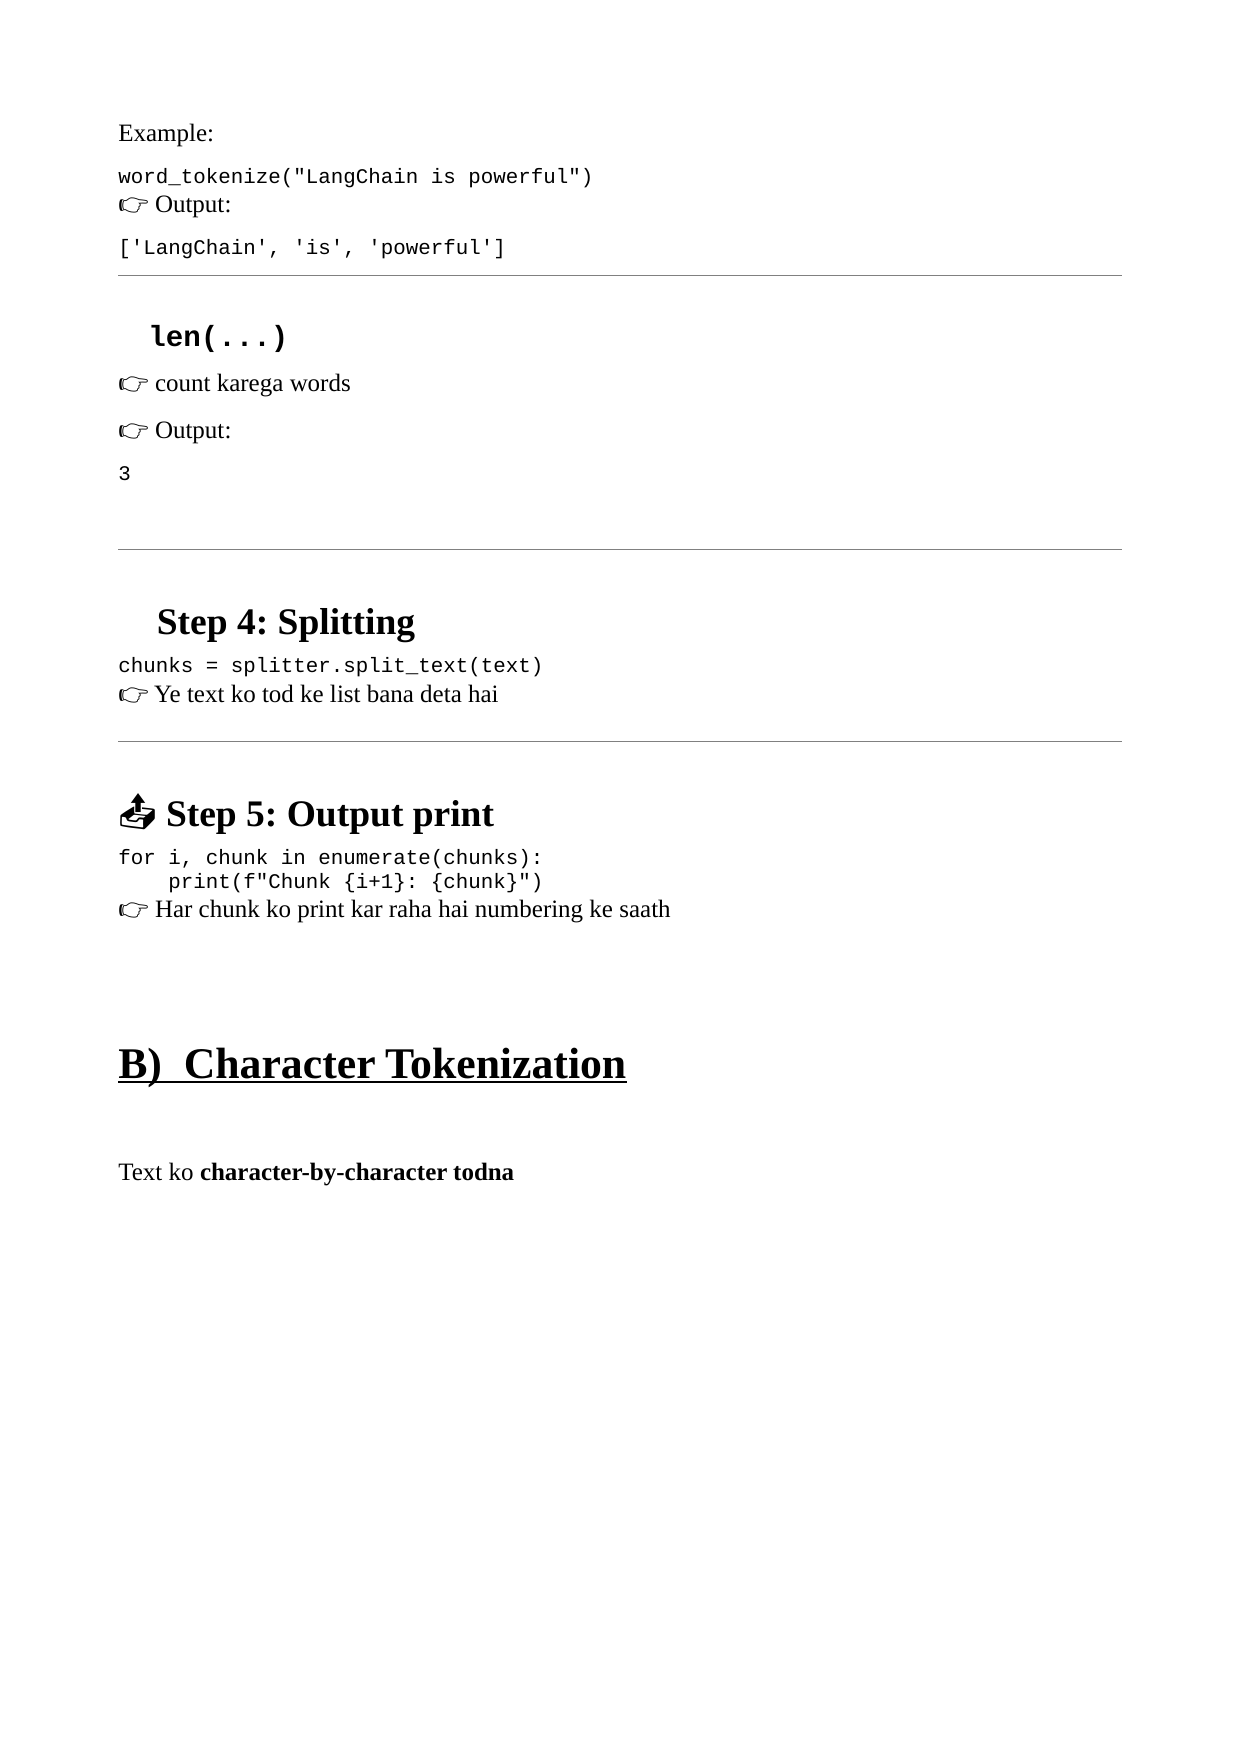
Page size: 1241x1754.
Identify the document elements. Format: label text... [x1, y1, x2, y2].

text 👉 count karega words [118, 368, 1122, 397]
text Text ko character-by-character todna [118, 1157, 1122, 1186]
text print(f"Chunk {i+1}: {chunk}") [118, 871, 1122, 894]
text chunks = splitter.split_text(text) [118, 655, 1122, 679]
subtitle 📤 Step 5: Output print [118, 792, 1122, 835]
text Example: [118, 118, 1122, 147]
text 3 [118, 463, 1122, 487]
text 👉 Output: [118, 416, 1122, 444]
text ['LangChain', 'is', 'powerful'] [118, 237, 1122, 261]
text B) Character Tokenization [118, 1037, 1122, 1088]
text word_tokenize("LangChain is powerful") [118, 166, 1122, 189]
text for i, chunk in enumerate(chunks): [118, 847, 1122, 871]
text 👉 Ye text ko tod ke list bana deta hai [118, 679, 1122, 708]
text 👉 Har chunk ko print kar raha hai numbering ke saath [118, 894, 1122, 923]
subtitle 🔹 len(...) [118, 319, 1122, 356]
text 👉 Output: [118, 189, 1122, 218]
subtitle 🔄 Step 4: Splitting [118, 599, 1122, 643]
